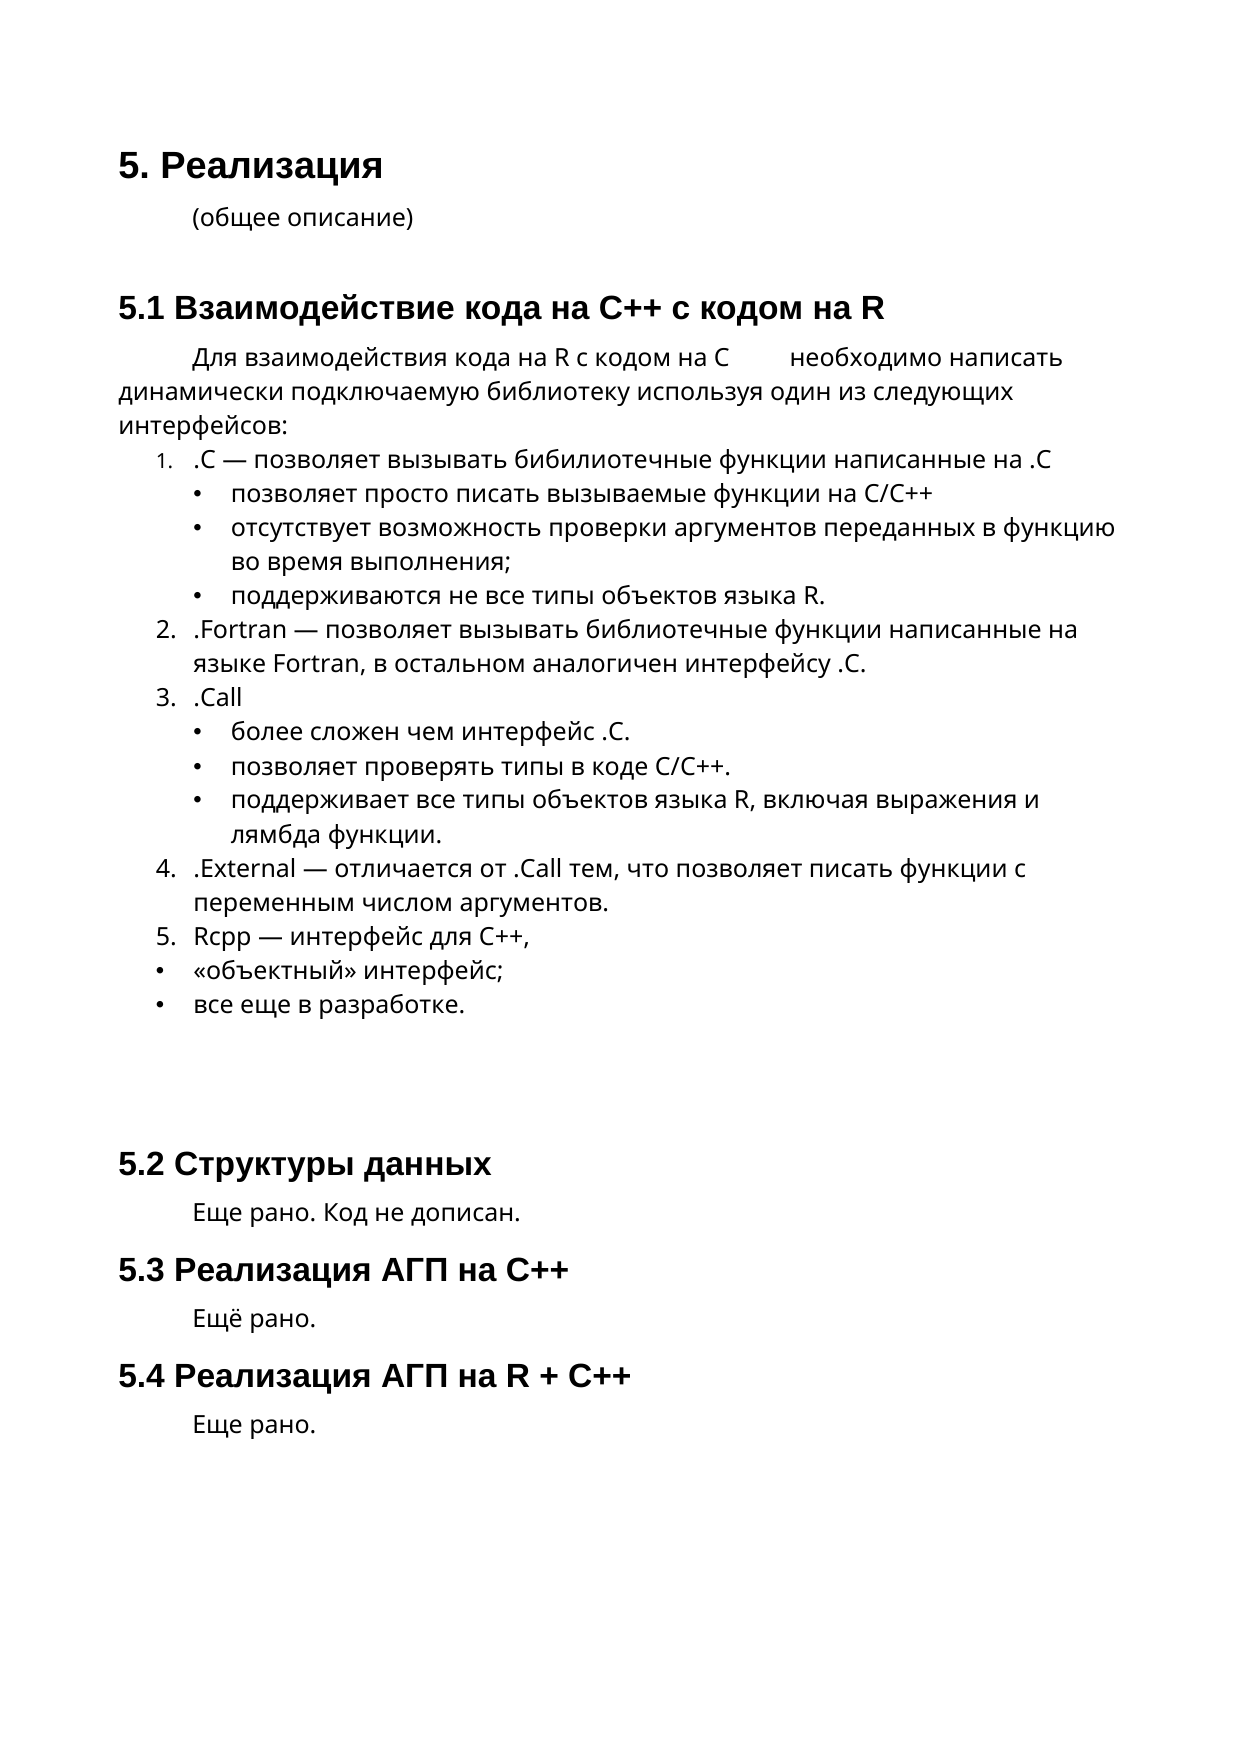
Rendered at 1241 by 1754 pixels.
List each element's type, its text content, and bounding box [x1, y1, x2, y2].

text Еще рано. Код не дописан. [118, 1195, 1122, 1229]
list поддерживает все типы объектов языка R, включая выражения и лямбда функции. [193, 782, 1122, 850]
subtitle 5. Реализация [118, 143, 1122, 187]
list .C — позволяет вызывать бибилиотечные функции написанные на .С [156, 442, 1122, 476]
list .Fortran — позволяет вызывать библиотечные функции написанные на языке Fortran, в остальном аналогичен интерфейсу .C. [156, 612, 1122, 680]
list позволяет просто писать вызываемые функции на С/С++ [193, 476, 1122, 510]
list поддерживаются не все типы объектов языка R. [193, 578, 1122, 612]
subtitle 5.3 Реализация АГП на С++ [118, 1250, 1122, 1288]
list Rcpp — интерфейс для С++, [156, 918, 1122, 952]
subtitle 5.2 Структуры данных [118, 1144, 1122, 1182]
list все еще в разработке. [156, 987, 1122, 1021]
list более сложен чем интерфейс .C. [193, 714, 1122, 748]
list позволяет проверять типы в коде С/С++. [193, 748, 1122, 782]
list отсутствует возможность проверки аргументов переданных в функцию во время выполнения; [193, 510, 1122, 578]
text Еще рано. [118, 1407, 1122, 1441]
text Для взаимодействия кода на R с кодом на С необходимо написать динамически подключаемую библиотеку используя один из следующих интерфейсов: [118, 339, 1122, 442]
subtitle 5.1 Взаимодействие кода на С++ с кодом на R [118, 288, 1122, 327]
list .External — отличается от .Call тем, что позволяет писать функции с переменным числом аргументов. [156, 850, 1122, 918]
text Ещё рано. [118, 1301, 1122, 1335]
list «объектный» интерфейс; [156, 952, 1122, 987]
list .Call [156, 680, 1122, 714]
subtitle 5.4 Реализация АГП на R + C++ [118, 1356, 1122, 1394]
text (общее описание) [118, 199, 1122, 233]
